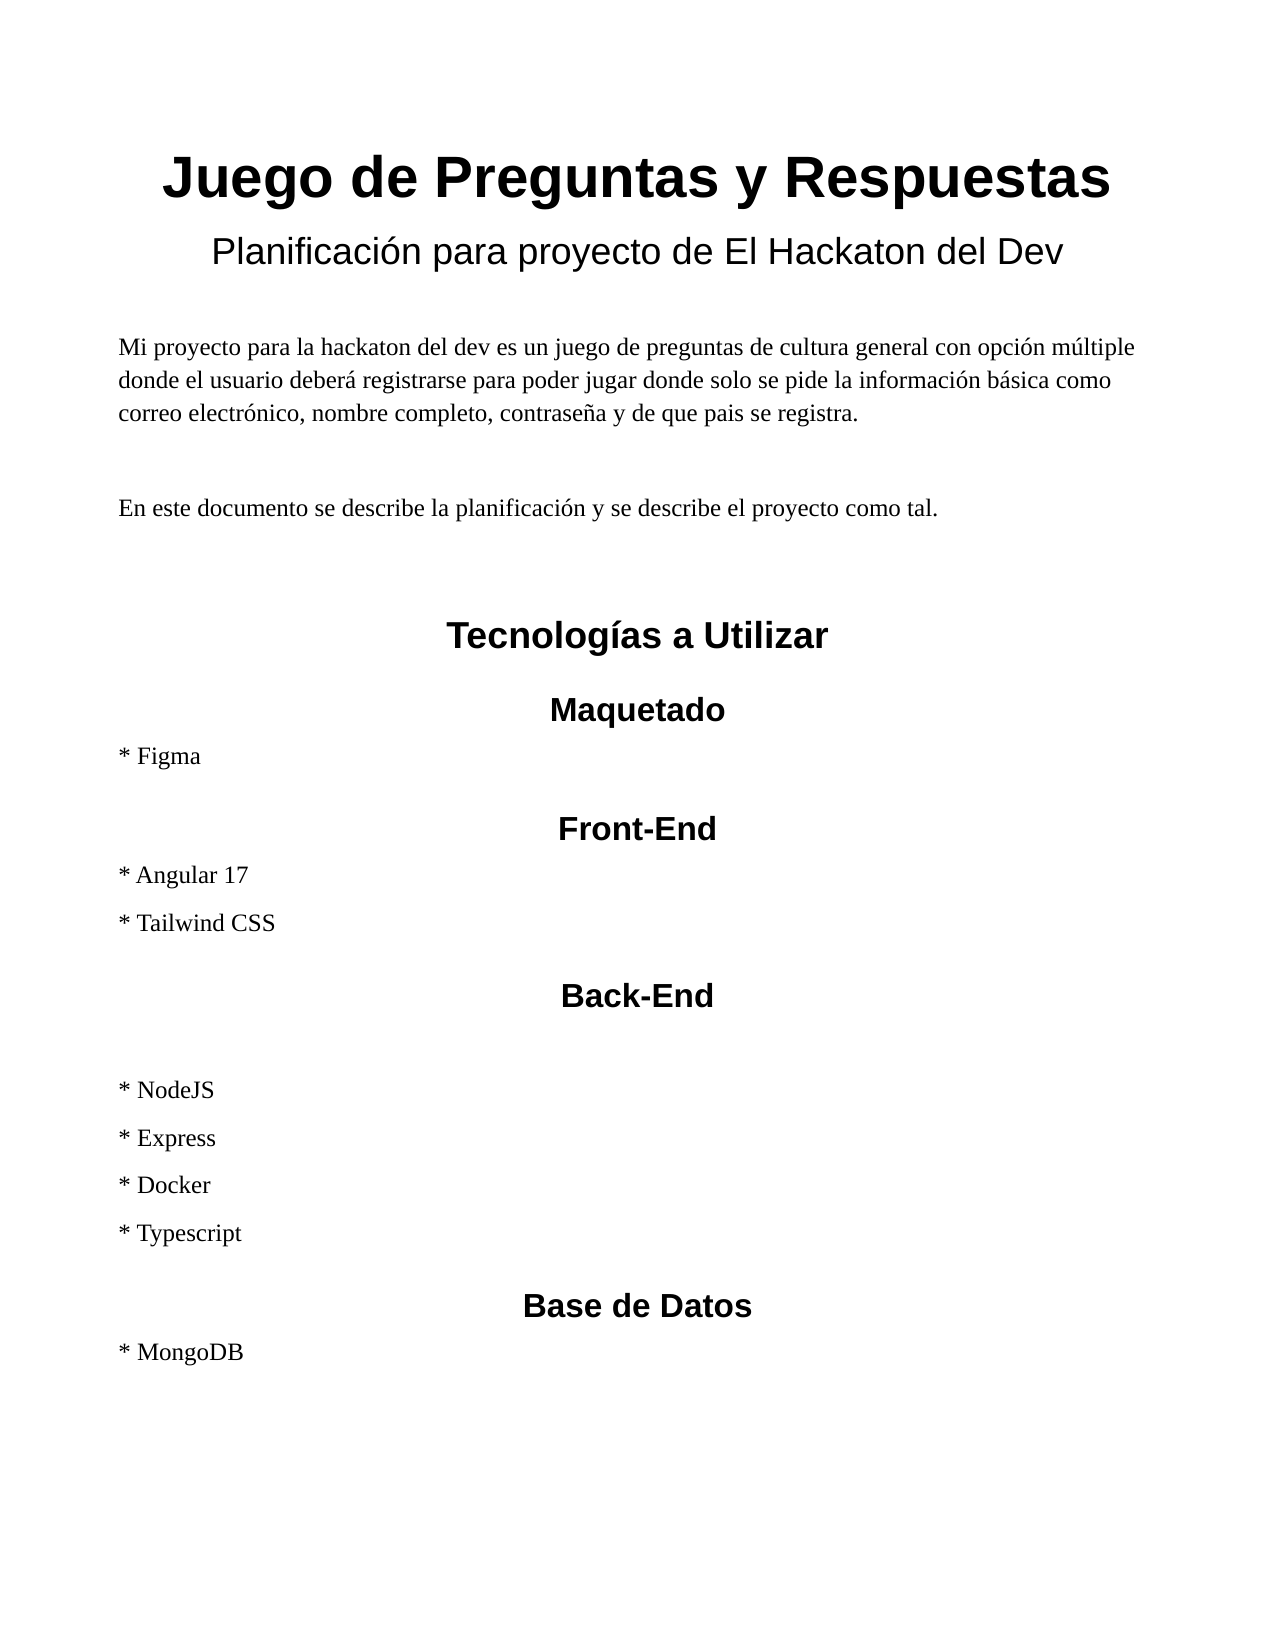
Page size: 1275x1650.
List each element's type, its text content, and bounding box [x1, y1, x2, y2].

text * Tailwind CSS [118, 908, 1157, 937]
text En este documento se describe la planificación y se describe el proyecto como tal. [118, 493, 1157, 522]
text * Typescript [118, 1218, 1157, 1247]
subtitle Back-End [118, 976, 1157, 1015]
text * Angular 17 [118, 860, 1157, 889]
text * NodeJS [118, 1075, 1157, 1104]
text Mi proyecto para la hackaton del dev es un juego de preguntas de cultura general con opción múltiple donde el usuario deberá registrarse para poder jugar donde solo se pide la información básica como correo electrónico, nombre completo, contraseña y de que pais se registra. [118, 332, 1157, 427]
subtitle Maquetado [118, 690, 1157, 728]
subtitle Tecnologías a Utilizar [118, 614, 1157, 657]
subtitle Planificación para proyecto de El Hackaton del Dev [118, 229, 1157, 272]
subtitle Base de Datos [118, 1286, 1157, 1325]
text * Docker [118, 1170, 1157, 1199]
text * MongoDB [118, 1337, 1157, 1366]
text * Figma [118, 741, 1157, 770]
title Juego de Preguntas y Respuestas [118, 143, 1157, 210]
text * Express [118, 1123, 1157, 1151]
subtitle Front-End [118, 809, 1157, 848]
